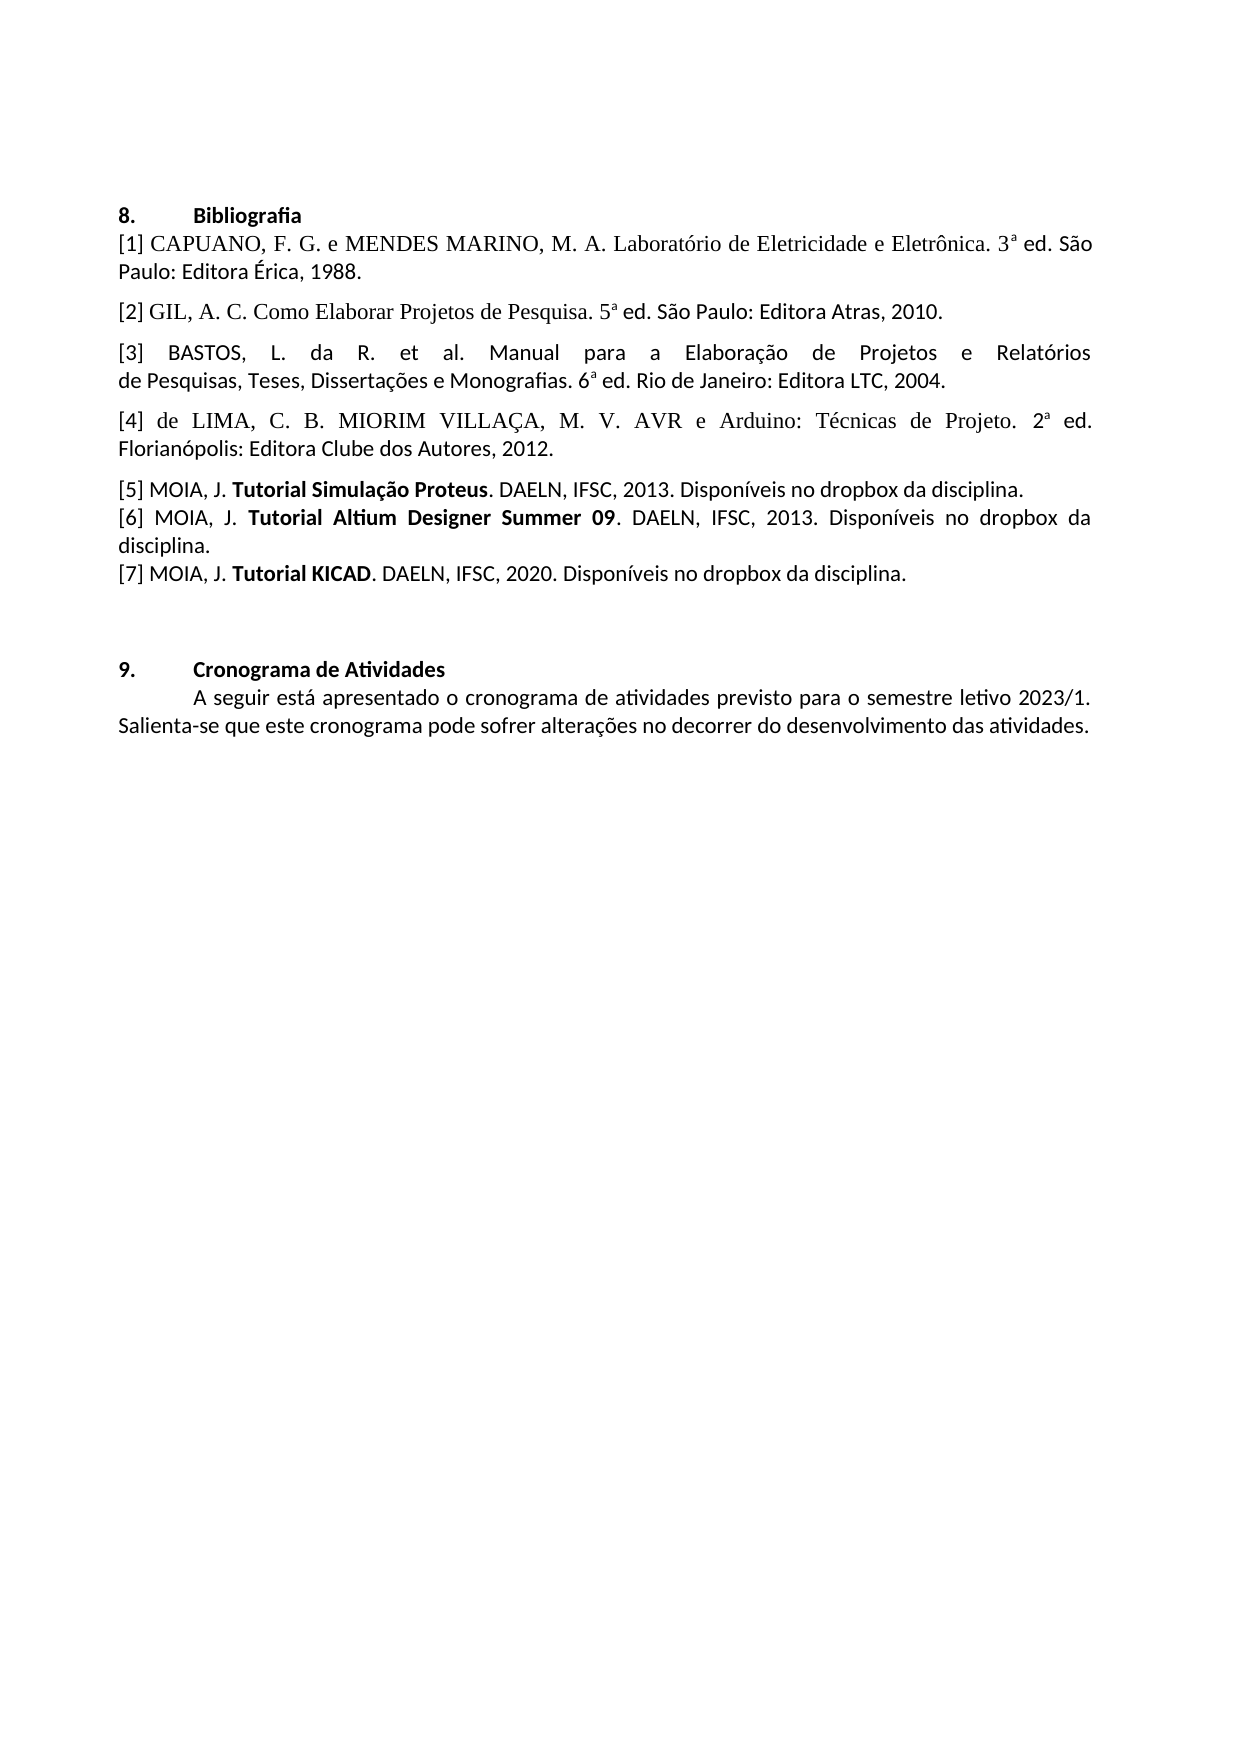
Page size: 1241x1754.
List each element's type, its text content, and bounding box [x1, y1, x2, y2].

text [1] CAPUANO, F. G. e MENDES MARINO, M. A. Laboratório de Eletricidade e Eletrônica. 3a ed. São Paulo: Editora Érica, 1988. [118, 229, 1092, 285]
subtitle Bibliografia [118, 201, 1092, 229]
text [3] BASTOS, L. da R. et al. Manual para a Elaboração de Projetos e Relatórios de Pesquisas, Teses, Dissertações e Monografias. 6a ed. Rio de Janeiro: Editora LTC, 2004. [118, 338, 1092, 394]
text A seguir está apresentado o cronograma de atividades previsto para o semestre letivo 2023/1. Salienta-se que este cronograma pode sofrer alterações no decorrer do desenvolvimento das atividades. [118, 683, 1092, 739]
text [5] MOIA, J. Tutorial Simulação Proteus. DAELN, IFSC, 2013. Disponíveis no dropbox da disciplina. [118, 475, 1092, 503]
text [7] MOIA, J. Tutorial KICAD. DAELN, IFSC, 2020. Disponíveis no dropbox da disciplina. [118, 559, 1092, 587]
text [4] de LIMA, C. B. MIORIM VILLAÇA, M. V. AVR e Arduino: Técnicas de Projeto. 2a ed. Florianópolis: Editora Clube dos Autores, 2012. [118, 406, 1092, 462]
text [2] GIL, A. C. Como Elaborar Projetos de Pesquisa. 5a ed. São Paulo: Editora Atras, 2010. [118, 297, 1092, 325]
text [6] MOIA, J. Tutorial Altium Designer Summer 09. DAELN, IFSC, 2013. Disponíveis no dropbox da disciplina. [118, 503, 1092, 559]
subtitle Cronograma de Atividades [118, 656, 1092, 683]
